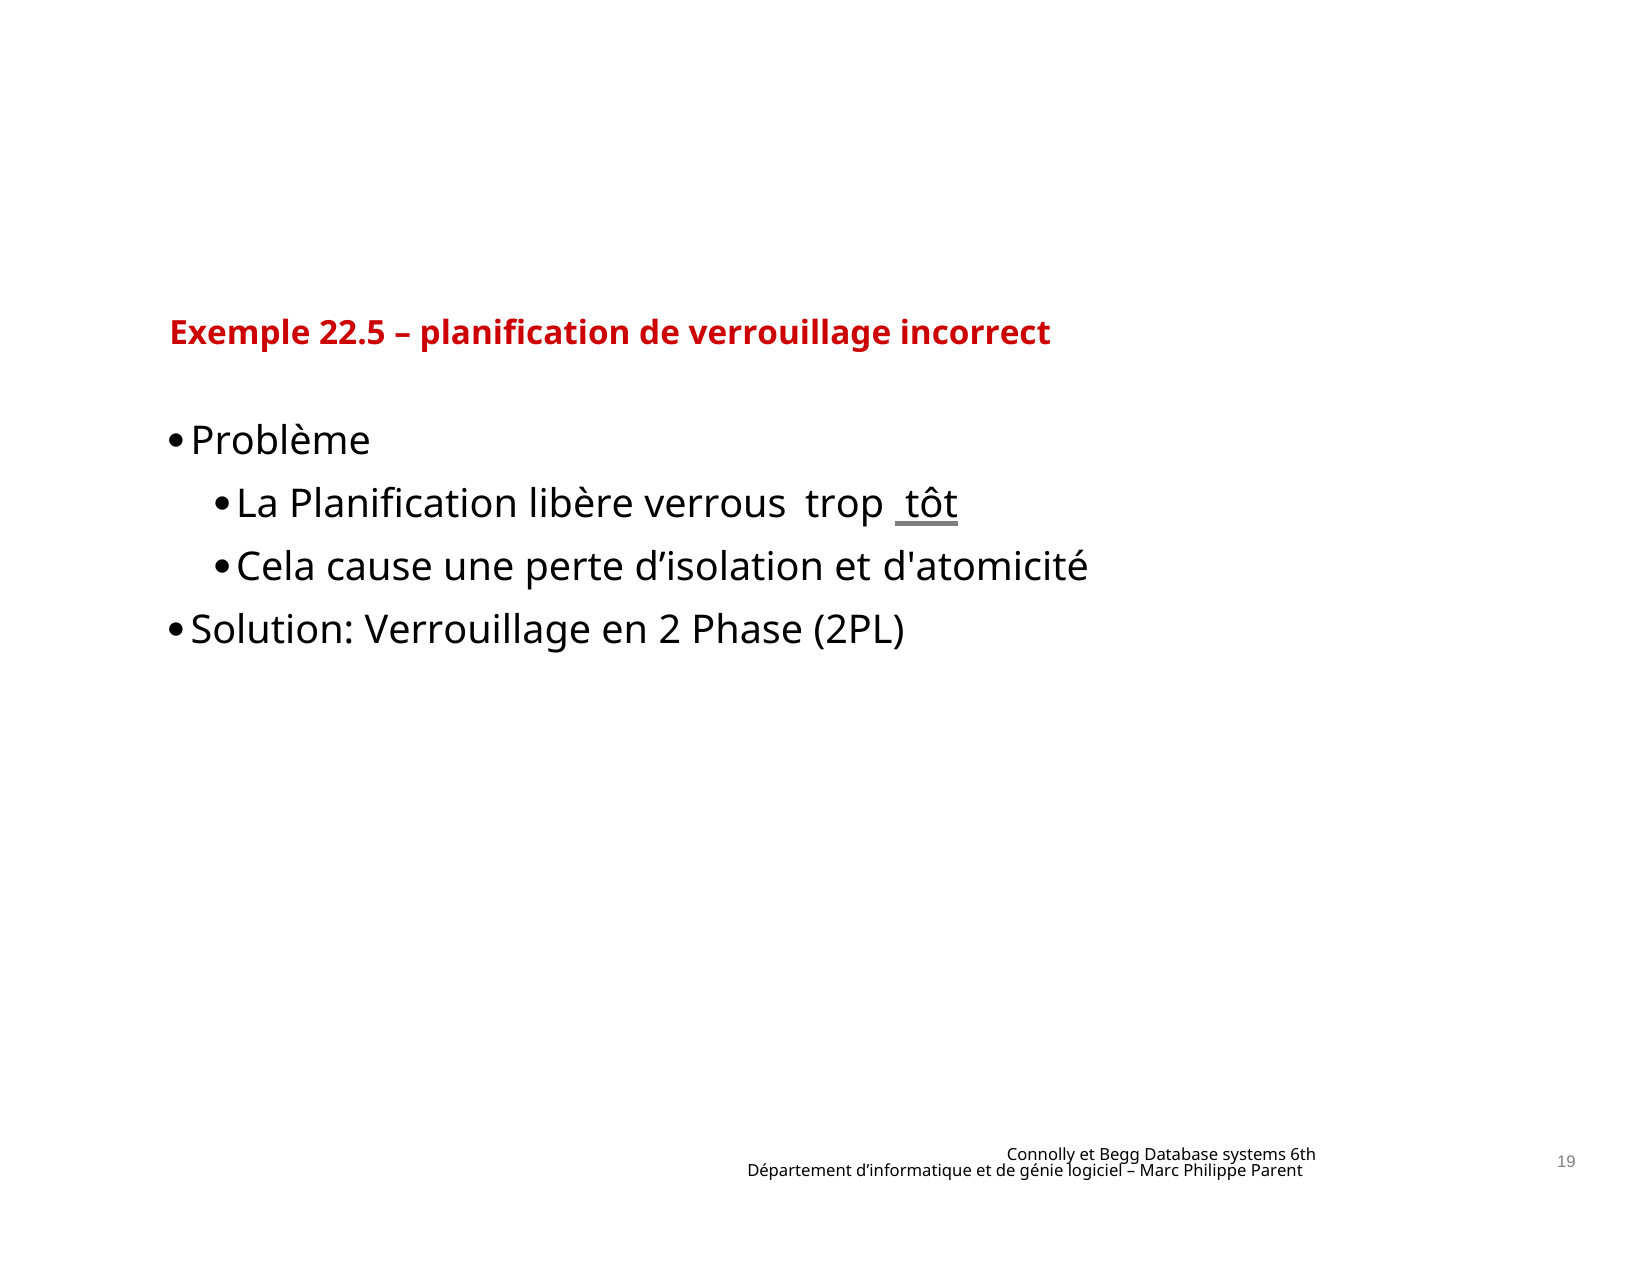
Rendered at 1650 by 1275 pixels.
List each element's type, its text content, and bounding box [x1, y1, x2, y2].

text Département d’informatique et de génie logiciel – Marc Philippe Parent [747, 1164, 1606, 1180]
list Problème [169, 412, 1606, 466]
list Solution: Verrouillage en 2 Phase (2PL) [169, 602, 1606, 656]
text Exemple 22.5 – planification de verrouillage incorrect [169, 309, 1606, 354]
list Cela cause une perte d’isolation et d'atomicité [215, 538, 1606, 592]
list La Planification libère verrous trop tôt [215, 475, 1606, 529]
text Connolly et Begg Database systems 6th 19 [1007, 1146, 1606, 1164]
